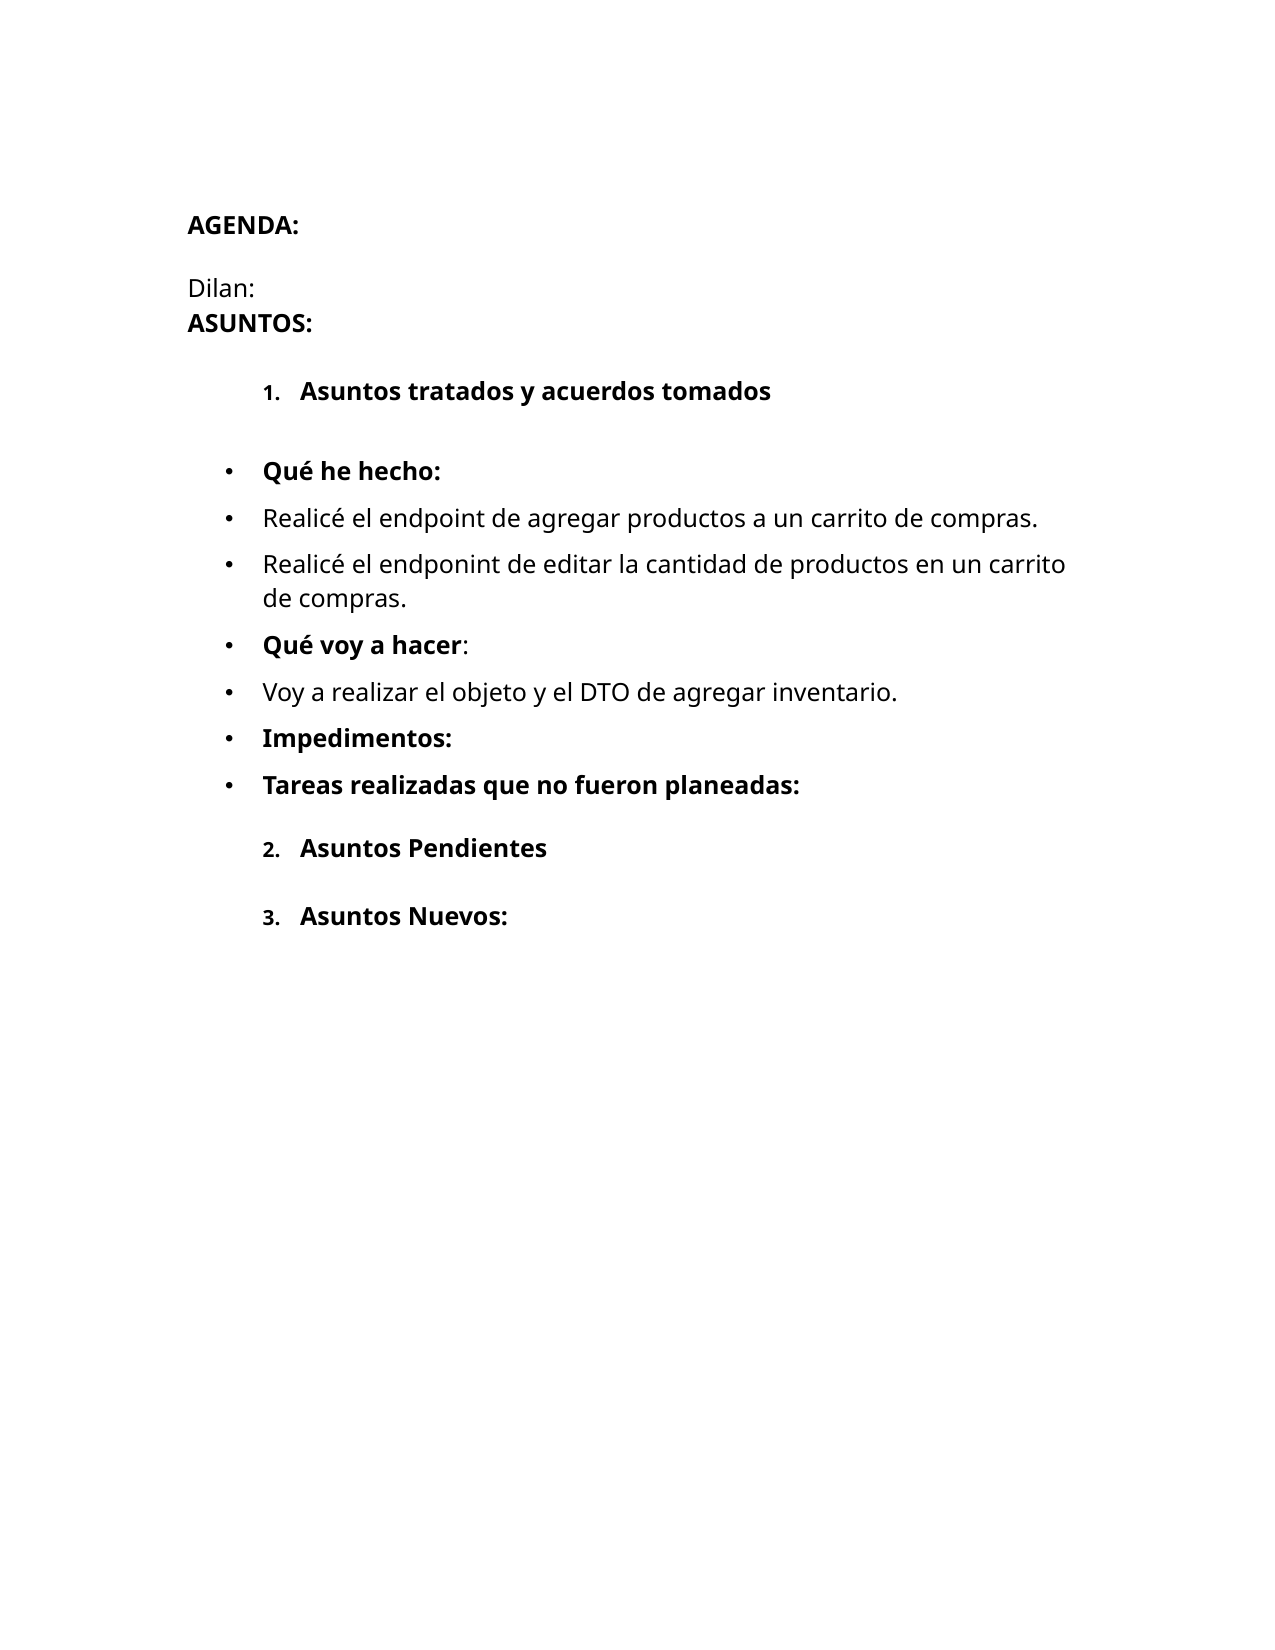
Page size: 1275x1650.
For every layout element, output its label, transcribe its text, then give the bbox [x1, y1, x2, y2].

list Tareas realizadas que no fueron planeadas: [225, 767, 1087, 801]
list Asuntos tratados y acuerdos tomados [262, 373, 1087, 407]
list Qué voy a hacer: [225, 628, 1087, 662]
list Realicé el endponint de editar la cantidad de productos en un carrito de compras. [225, 547, 1087, 615]
list Impedimentos: [225, 721, 1087, 755]
list Voy a realizar el objeto y el DTO de agregar inventario. [225, 674, 1087, 708]
list Qué he hecho: [225, 454, 1087, 488]
text ASUNTOS: [187, 305, 1087, 339]
list Asuntos Pendientes [262, 831, 1087, 865]
text AGENDA: [187, 208, 1087, 242]
text Dilan: [187, 271, 1087, 305]
list Realicé el endpoint de agregar productos a un carrito de compras. [225, 501, 1087, 534]
list Asuntos Nuevos: [262, 899, 1087, 933]
